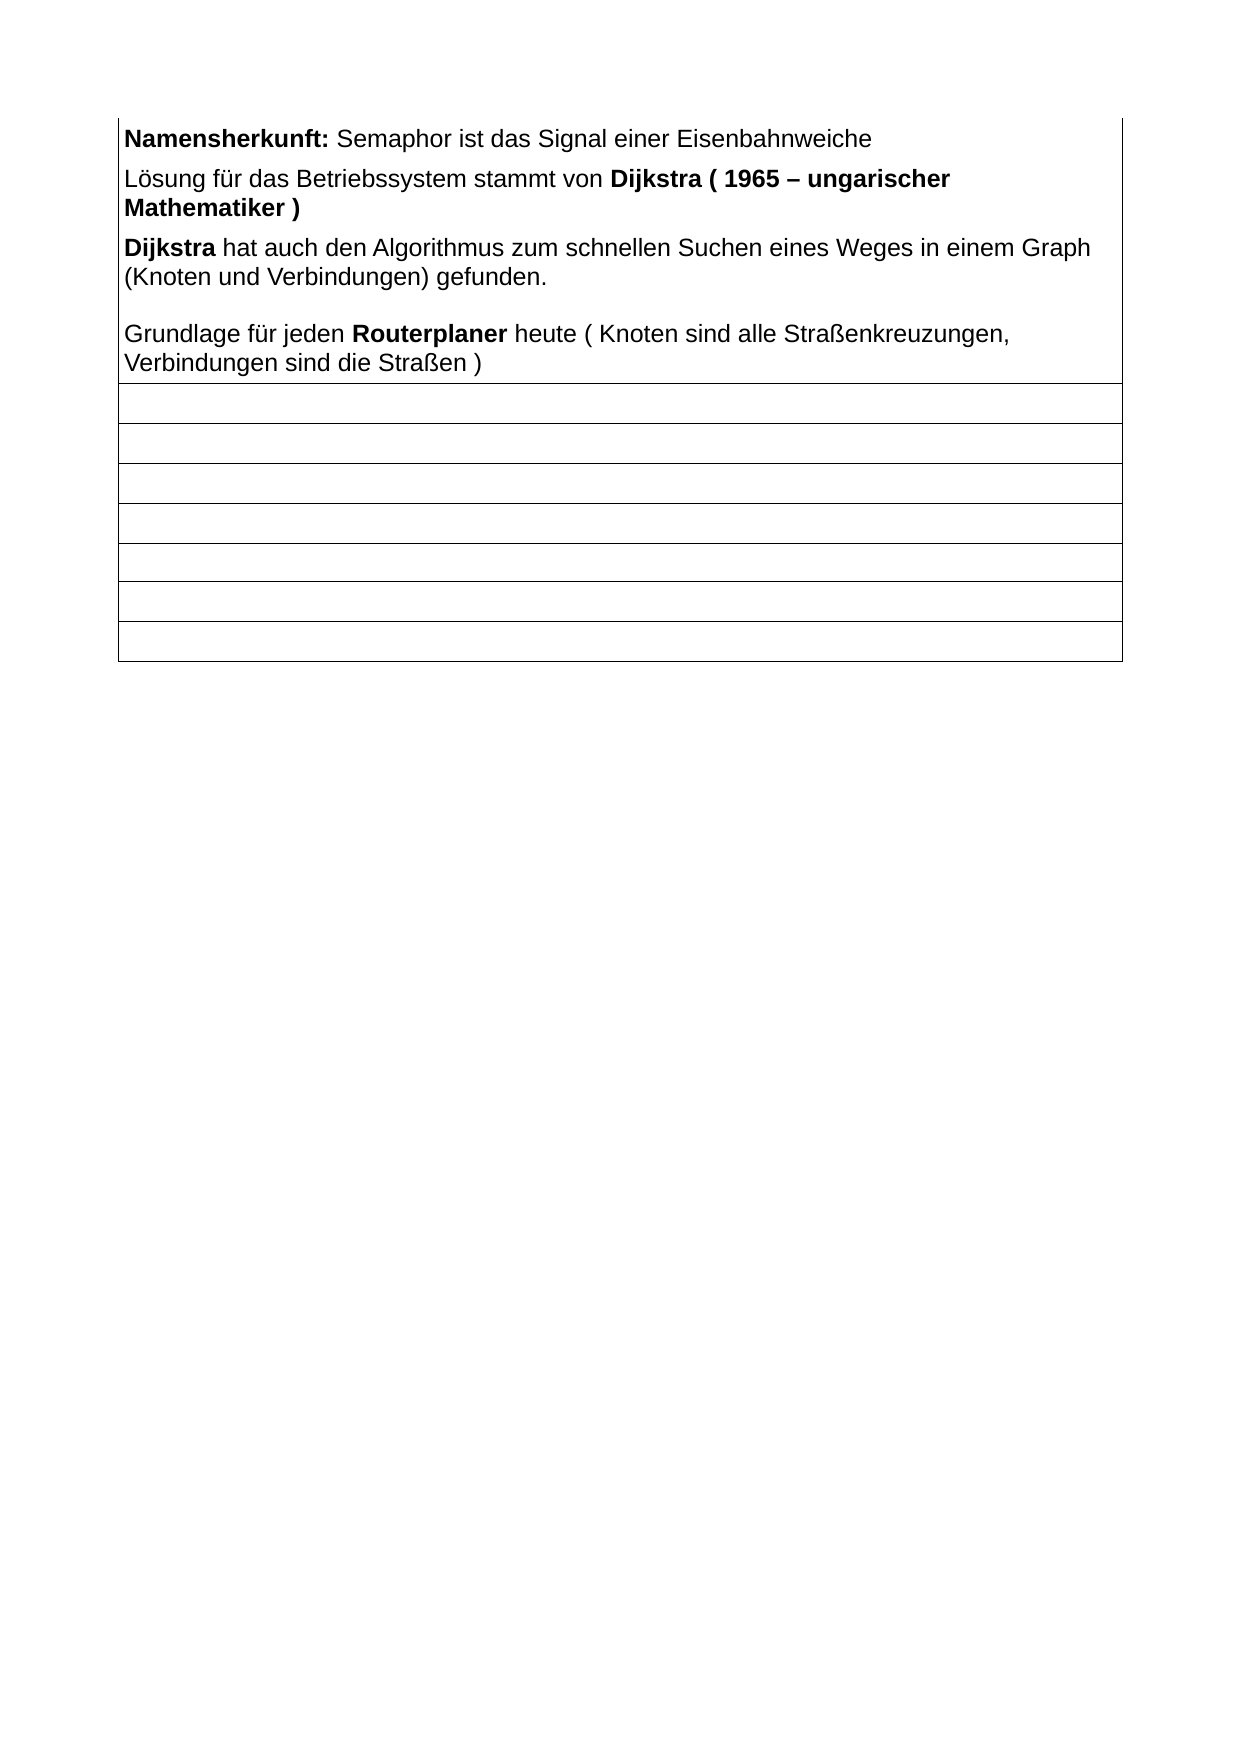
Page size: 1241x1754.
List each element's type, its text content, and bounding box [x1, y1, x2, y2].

table_cell [119, 582, 1122, 621]
table_cell Lösung für das Betriebssystem stammt von Dijkstra ( 1965 – ungarischer Mathematiker ) [119, 158, 1122, 227]
table_cell [119, 544, 1122, 581]
table_cell [119, 424, 1122, 463]
table_cell [119, 464, 1122, 503]
table_cell [119, 504, 1122, 543]
table_cell Namensherkunft: Semaphor ist das Signal einer Eisenbahnweiche [119, 118, 1122, 158]
table_cell [119, 384, 1122, 423]
table_cell Dijkstra hat auch den Algorithmus zum schnellen Suchen eines Weges in einem Graph (Knoten und Verbindungen) gefunden. Grundlage für jeden Routerplaner heute ( Knoten sind alle Straßenkreuzungen, Verbindungen sind die Straßen ) [119, 227, 1122, 382]
table_cell [119, 622, 1122, 661]
